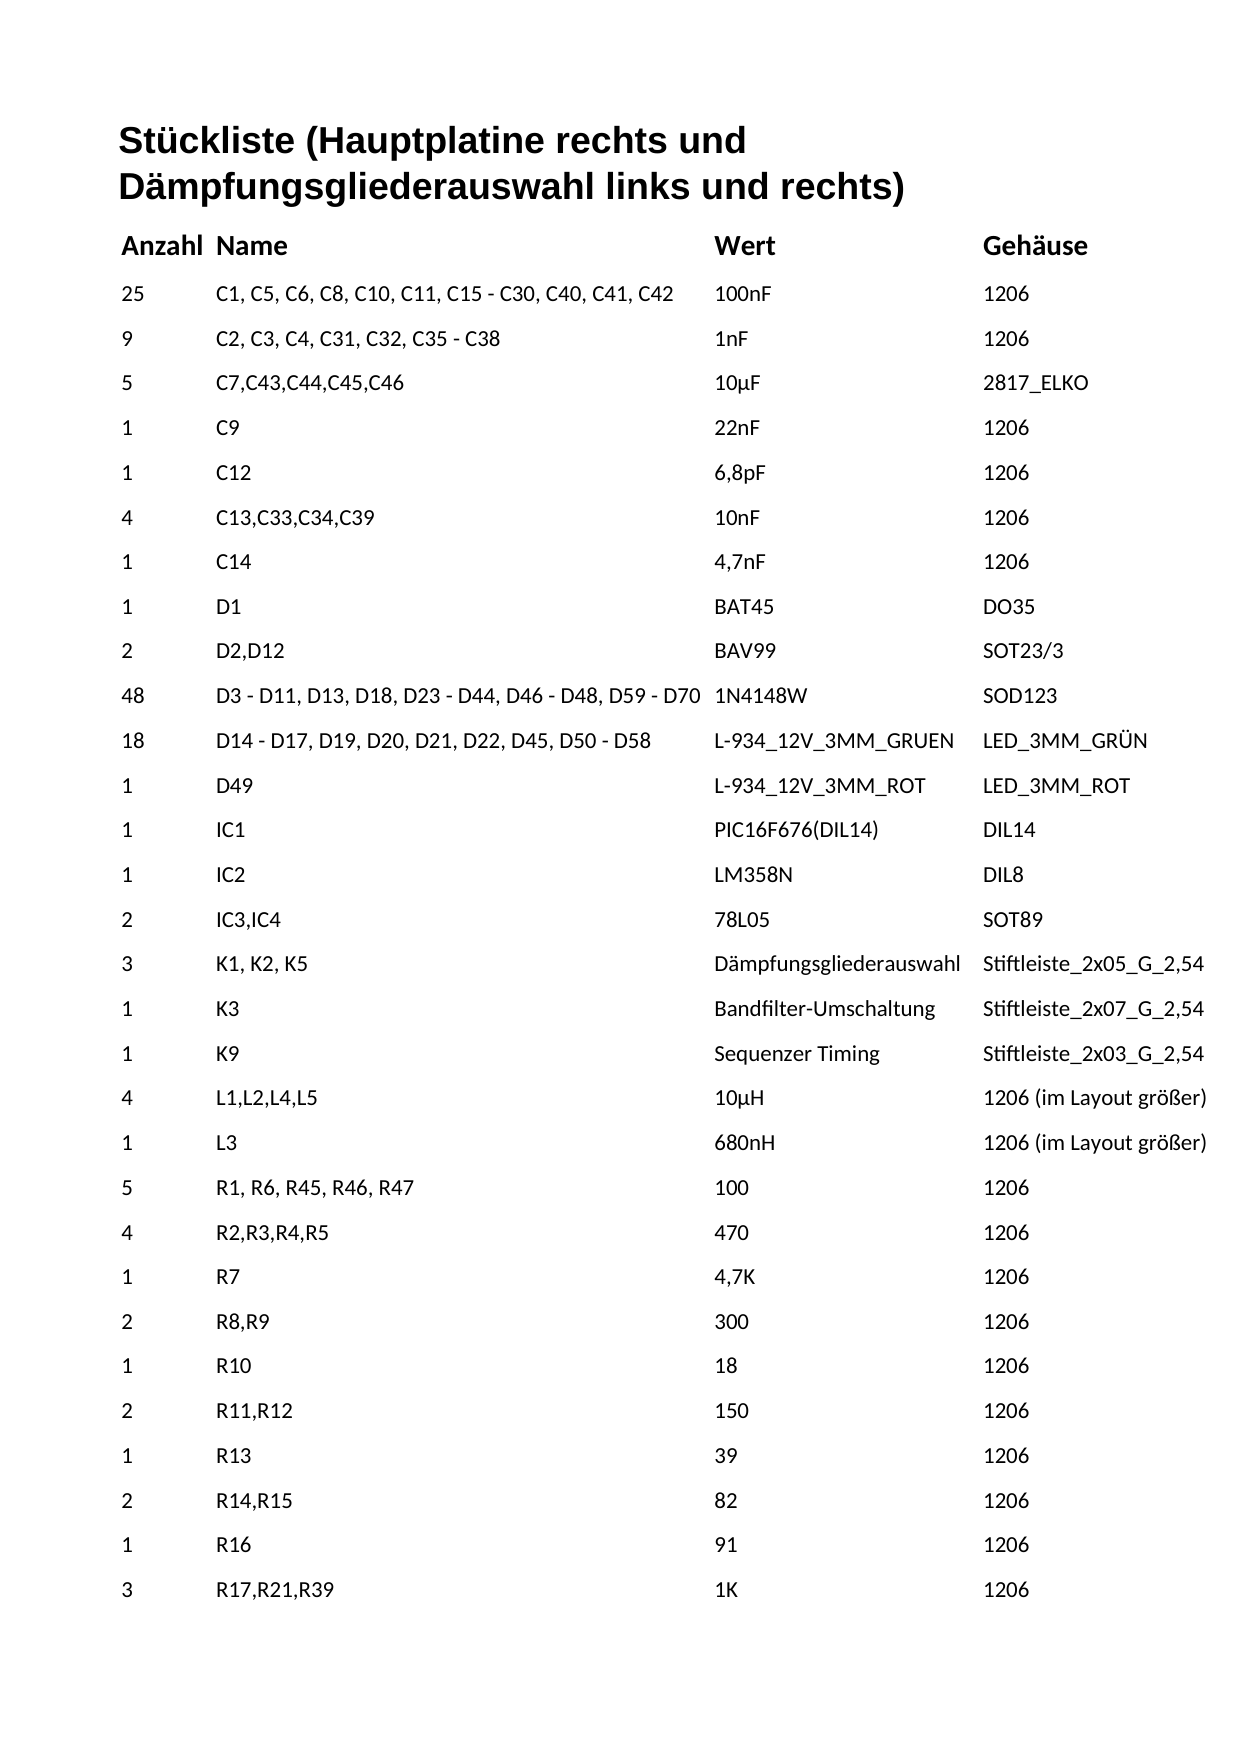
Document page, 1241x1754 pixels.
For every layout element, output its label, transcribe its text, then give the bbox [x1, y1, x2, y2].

table_cell L3 [213, 1128, 711, 1173]
table_cell 1 [118, 1441, 213, 1486]
table_cell DIL8 [980, 860, 1213, 905]
table_cell Sequenzer Timing [711, 1039, 980, 1083]
table_header Gehäuse [980, 227, 1213, 279]
table_cell 2 [118, 637, 213, 681]
table_cell R7 [213, 1262, 711, 1307]
table_cell 1 [118, 1262, 213, 1307]
table_cell 2817_ELKO [980, 369, 1213, 413]
table_cell R8,R9 [213, 1307, 711, 1352]
table_cell 3 [118, 1575, 213, 1620]
table_cell 2 [118, 1307, 213, 1352]
table_cell 1206 [980, 1441, 1213, 1486]
table_cell C9 [213, 413, 711, 458]
table_cell D3 - D11, D13, D18, D23 - D44, D46 - D48, D59 - D70 [213, 681, 711, 726]
table_cell 470 [711, 1218, 980, 1262]
table_cell 10µH [711, 1084, 980, 1128]
table_cell L1,L2,L4,L5 [213, 1084, 711, 1128]
table_cell SOT23/3 [980, 637, 1213, 681]
table_cell 4 [118, 1084, 213, 1128]
table_cell 1206 [980, 324, 1213, 368]
table_cell SOD123 [980, 681, 1213, 726]
table_cell L-934_12V_3MM_ROT [711, 771, 980, 815]
table_cell K1, K2, K5 [213, 950, 711, 994]
table_cell 1206 [980, 413, 1213, 458]
table_cell 1206 [980, 503, 1213, 547]
table_cell 4 [118, 1218, 213, 1262]
table_cell 1K [711, 1575, 980, 1620]
table_cell R2,R3,R4,R5 [213, 1218, 711, 1262]
table_cell R1, R6, R45, R46, R47 [213, 1173, 711, 1218]
table_header Name [213, 227, 711, 279]
table_cell 1 [118, 547, 213, 592]
table_cell DO35 [980, 592, 1213, 637]
table_cell 1 [118, 1530, 213, 1575]
table_cell K3 [213, 994, 711, 1039]
table_cell Dämpfungsgliederauswahl [711, 950, 980, 994]
table_cell C14 [213, 547, 711, 592]
table_cell R13 [213, 1441, 711, 1486]
table_cell 1206 [980, 1262, 1213, 1307]
table_cell 1 [118, 1039, 213, 1083]
table_cell 1N4148W [711, 681, 980, 726]
table_cell 1206 [980, 1575, 1213, 1620]
table_cell K9 [213, 1039, 711, 1083]
table_cell IC3,IC4 [213, 905, 711, 949]
table_cell DIL14 [980, 815, 1213, 860]
table_cell 1 [118, 458, 213, 503]
table_cell 4,7K [711, 1262, 980, 1307]
table_cell 680nH [711, 1128, 980, 1173]
table_cell 1 [118, 592, 213, 637]
table_cell 4 [118, 503, 213, 547]
table_cell 1 [118, 860, 213, 905]
table_cell Stiftleiste_2x03_G_2,54 [980, 1039, 1213, 1083]
table_cell 1 [118, 771, 213, 815]
table_cell BAT45 [711, 592, 980, 637]
table_cell D2,D12 [213, 637, 711, 681]
table_cell 10nF [711, 503, 980, 547]
table_cell 2 [118, 1486, 213, 1530]
table_cell L-934_12V_3MM_GRUEN [711, 726, 980, 771]
table_cell 1 [118, 1128, 213, 1173]
table_cell 82 [711, 1486, 980, 1530]
table_cell 100nF [711, 279, 980, 324]
table_cell R16 [213, 1530, 711, 1575]
table_cell 1206 [980, 1307, 1213, 1352]
table_cell 1 [118, 1352, 213, 1396]
table_cell D14 - D17, D19, D20, D21, D22, D45, D50 - D58 [213, 726, 711, 771]
table_cell 1206 [980, 1218, 1213, 1262]
table_cell 22nF [711, 413, 980, 458]
text Stückliste (Hauptplatine rechts und Dämpfungsgliederauswahl links und rechts) [118, 118, 1122, 207]
table_cell LM358N [711, 860, 980, 905]
table_cell 150 [711, 1396, 980, 1441]
table_cell 100 [711, 1173, 980, 1218]
table_cell 1206 [980, 1486, 1213, 1530]
table_cell 10µF [711, 369, 980, 413]
table_cell R11,R12 [213, 1396, 711, 1441]
table_cell 3 [118, 950, 213, 994]
table_cell 5 [118, 1173, 213, 1218]
table_cell 1206 [980, 458, 1213, 503]
table_cell 1 [118, 994, 213, 1039]
table_cell 5 [118, 369, 213, 413]
table_cell Stiftleiste_2x05_G_2,54 [980, 950, 1213, 994]
table_cell BAV99 [711, 637, 980, 681]
table_cell 25 [118, 279, 213, 324]
table_cell 1206 [980, 1173, 1213, 1218]
table_cell R17,R21,R39 [213, 1575, 711, 1620]
table_cell 48 [118, 681, 213, 726]
table_cell 9 [118, 324, 213, 368]
table_cell 1206 (im Layout größer) [980, 1084, 1213, 1128]
table_cell 1206 [980, 547, 1213, 592]
table_cell 2 [118, 905, 213, 949]
table_cell SOT89 [980, 905, 1213, 949]
table_cell 1206 [980, 1530, 1213, 1575]
table_cell LED_3MM_GRÜN [980, 726, 1213, 771]
table_cell Bandfilter-Umschaltung [711, 994, 980, 1039]
table_cell IC2 [213, 860, 711, 905]
table_cell 78L05 [711, 905, 980, 949]
table_cell 18 [118, 726, 213, 771]
table_cell 1nF [711, 324, 980, 368]
table_cell C1, C5, C6, C8, C10, C11, C15 - C30, C40, C41, C42 [213, 279, 711, 324]
table_cell D49 [213, 771, 711, 815]
table_cell 1206 (im Layout größer) [980, 1128, 1213, 1173]
table_cell 4,7nF [711, 547, 980, 592]
table_cell Stiftleiste_2x07_G_2,54 [980, 994, 1213, 1039]
table_header Anzahl [118, 227, 213, 279]
table_cell 39 [711, 1441, 980, 1486]
table_cell 300 [711, 1307, 980, 1352]
table_cell C13,C33,C34,C39 [213, 503, 711, 547]
table_cell PIC16F676(DIL14) [711, 815, 980, 860]
table_cell R14,R15 [213, 1486, 711, 1530]
table_cell 18 [711, 1352, 980, 1396]
table_cell R10 [213, 1352, 711, 1396]
table_cell 1 [118, 413, 213, 458]
table_cell 1206 [980, 1352, 1213, 1396]
table_cell 2 [118, 1396, 213, 1441]
table_cell 1 [118, 815, 213, 860]
table_cell 6,8pF [711, 458, 980, 503]
table_cell C12 [213, 458, 711, 503]
table_cell IC1 [213, 815, 711, 860]
table_header Wert [711, 227, 980, 279]
table_cell LED_3MM_ROT [980, 771, 1213, 815]
table_cell 1206 [980, 1396, 1213, 1441]
table_cell 1206 [980, 279, 1213, 324]
table_cell C2, C3, C4, C31, C32, C35 - C38 [213, 324, 711, 368]
table_cell 91 [711, 1530, 980, 1575]
table_cell D1 [213, 592, 711, 637]
table_cell C7,C43,C44,C45,C46 [213, 369, 711, 413]
